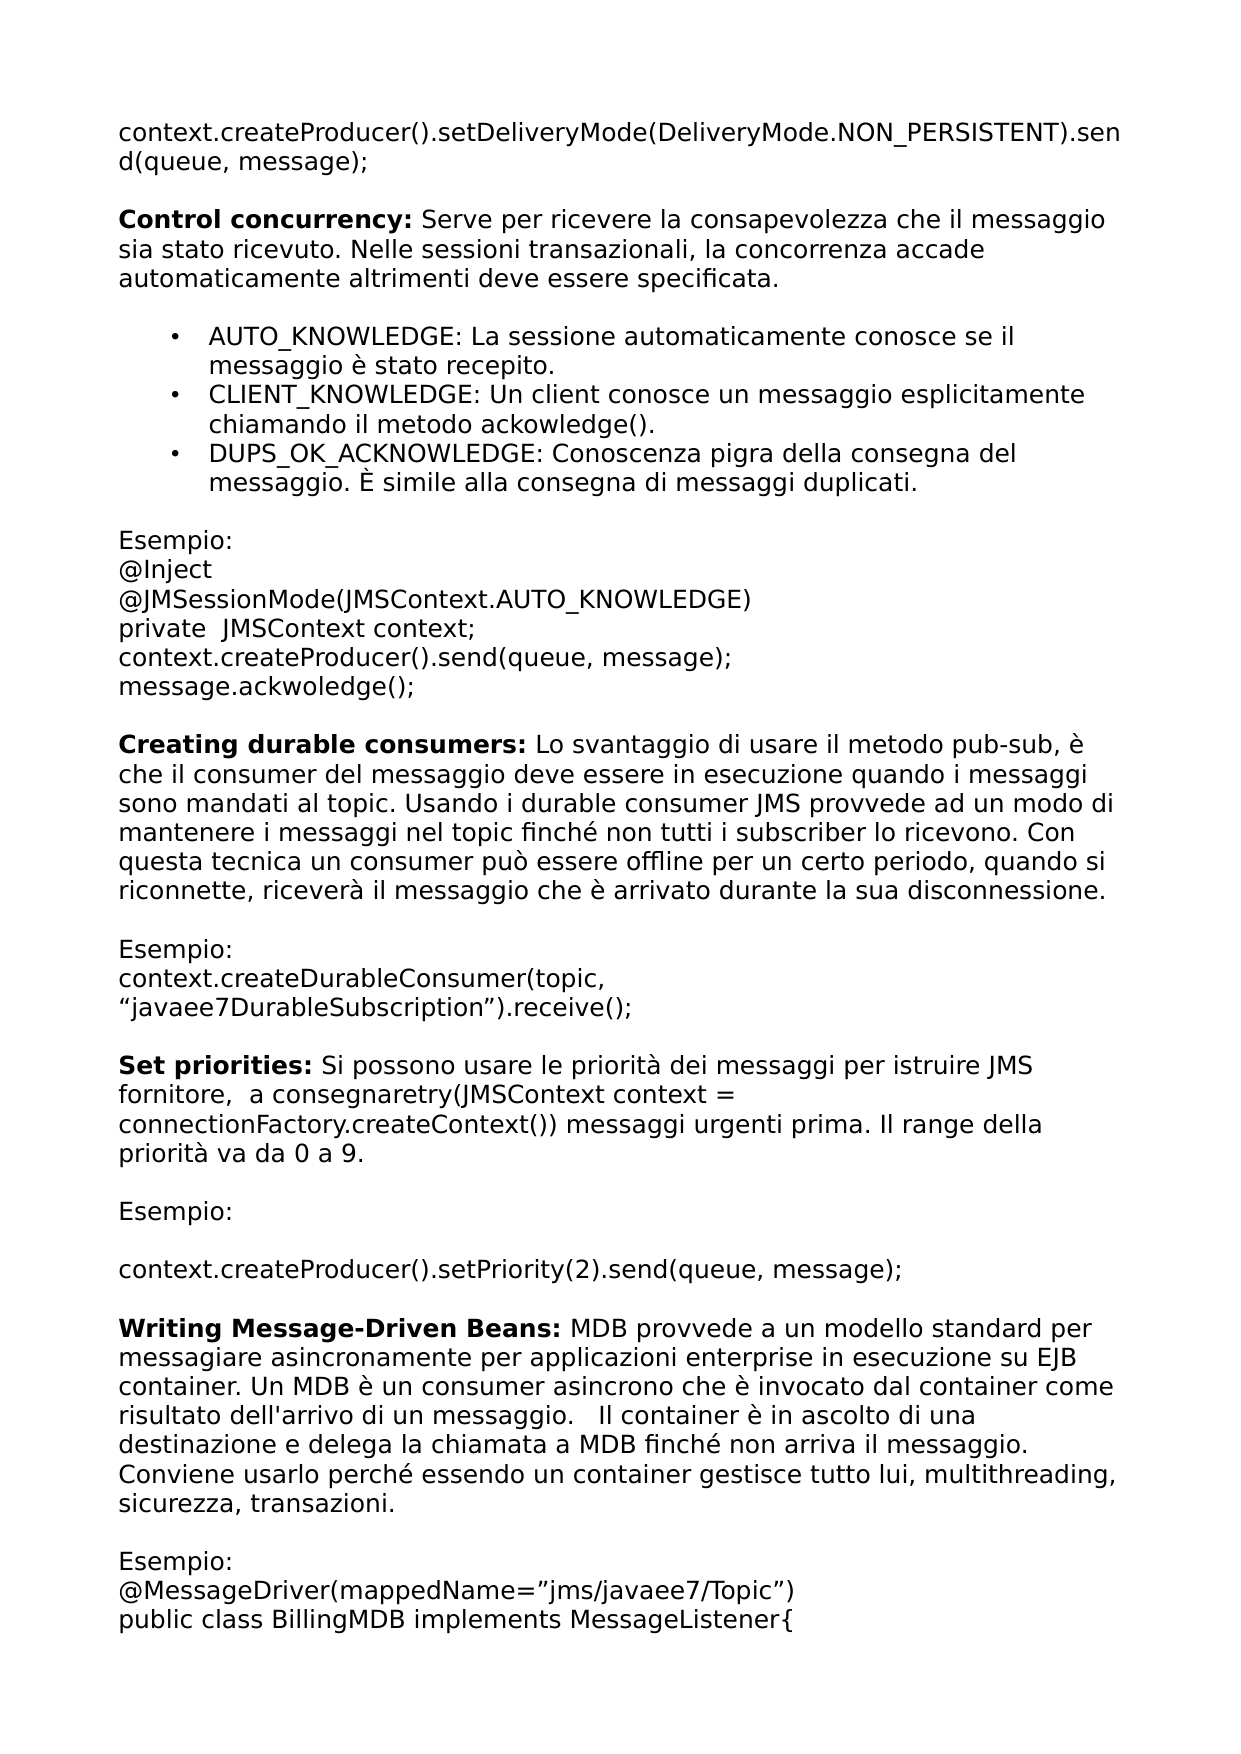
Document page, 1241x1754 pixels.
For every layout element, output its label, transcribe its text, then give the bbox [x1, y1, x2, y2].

text Esempio: [118, 935, 1122, 964]
text context.createProducer().setDeliveryMode(DeliveryMode.NON_PERSISTENT).send(queue, message); [118, 118, 1122, 176]
text public class BillingMDB implements MessageListener{ [118, 1606, 1122, 1635]
text context.createProducer().setPriority(2).send(queue, message); [118, 1256, 1122, 1285]
text Esempio: [118, 1197, 1122, 1226]
text message.ackwoledge(); [118, 672, 1122, 701]
text Control concurrency: Serve per ricevere la consapevolezza che il messaggio sia stato ricevuto. Nelle sessioni transazionali, la concorrenza accade automaticamente altrimenti deve essere specificata. [118, 206, 1122, 293]
text @Inject [118, 556, 1122, 585]
text private JMSContext context; [118, 614, 1122, 643]
list DUPS_OK_ACKNOWLEDGE: Conoscenza pigra della consegna del messaggio. È simile alla consegna di messaggi duplicati. [171, 439, 1122, 497]
text Esempio: [118, 1547, 1122, 1576]
text @MessageDriver(mappedName=”jms/javaee7/Topic”) [118, 1576, 1122, 1606]
list CLIENT_KNOWLEDGE: Un client conosce un messaggio esplicitamente chiamando il metodo ackowledge(). [171, 381, 1122, 439]
list AUTO_KNOWLEDGE: La sessione automaticamente conosce se il messaggio è stato recepito. [171, 322, 1122, 381]
text Set priorities: Si possono usare le priorità dei messaggi per istruire JMS fornitore, a consegnaretry(JMSContext context = connectionFactory.createContext()) messaggi urgenti prima. Il range della priorità va da 0 a 9. [118, 1051, 1122, 1168]
text @JMSessionMode(JMSContext.AUTO_KNOWLEDGE) [118, 585, 1122, 614]
text context.createProducer().send(queue, message); [118, 643, 1122, 672]
text Creating durable consumers: Lo svantaggio di usare il metodo pub-sub, è che il consumer del messaggio deve essere in esecuzione quando i messaggi sono mandati al topic. Usando i durable consumer JMS provvede ad un modo di mantenere i messaggi nel topic finché non tutti i subscriber lo ricevono. Con questa tecnica un consumer può essere offline per un certo periodo, quando si riconnette, riceverà il messaggio che è arrivato durante la sua disconnessione. [118, 731, 1122, 906]
text Writing Message-Driven Beans: MDB provvede a un modello standard per messagiare asincronamente per applicazioni enterprise in esecuzione su EJB container. Un MDB è un consumer asincrono che è invocato dal container come risultato dell'arrivo di un messaggio. Il container è in ascolto di una destinazione e delega la chiamata a MDB finché non arriva il messaggio. Conviene usarlo perché essendo un container gestisce tutto lui, multithreading, sicurezza, transazioni. [118, 1314, 1122, 1518]
text context.createDurableConsumer(topic, “javaee7DurableSubscription”).receive(); [118, 964, 1122, 1022]
text Esempio: [118, 526, 1122, 556]
